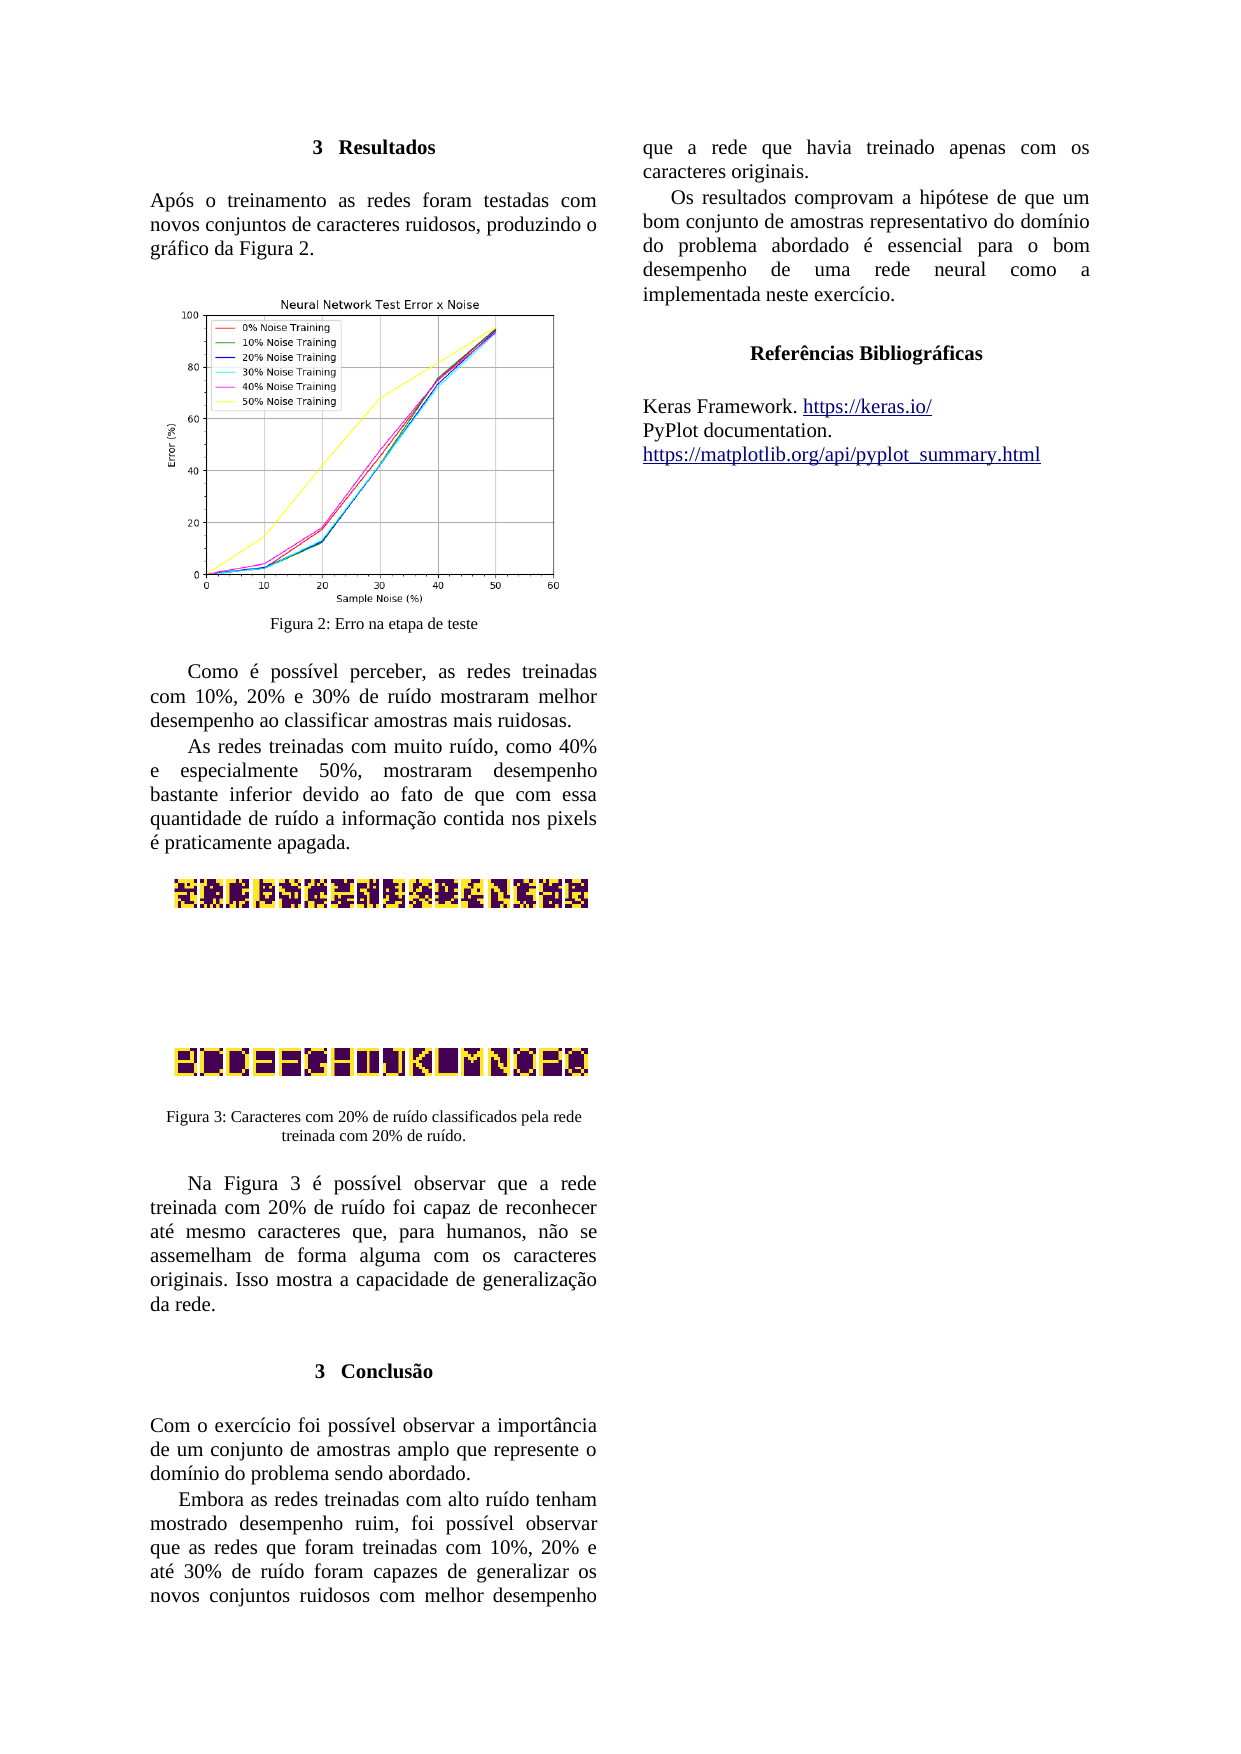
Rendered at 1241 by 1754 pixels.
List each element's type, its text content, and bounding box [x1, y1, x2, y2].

text Os resultados comprovam a hipótese de que um bom conjunto de amostras representativo do domínio do problema abordado é essencial para o bom desempenho de uma rede neural como a implementada neste exercício. [643, 185, 1090, 306]
text que a rede que havia treinado apenas com os caracteres originais. [643, 135, 1090, 183]
text Após o treinamento as redes foram testadas com novos conjuntos de caracteres ruidosos, produzindo o gráfico da Figura 2. [150, 188, 598, 260]
text Figura 2: Erro na etapa de teste [150, 611, 598, 633]
text https://matplotlib.org/api/pyplot_summary.html [643, 442, 1090, 466]
picture [150, 868, 598, 1104]
text Figura 3: Caracteres com 20% de ruído classificados pela rede treinada com 20% de ruído. [150, 1104, 598, 1145]
text Com o exercício foi possível observar a importância de um conjunto de amostras amplo que represente o domínio do problema sendo abordado. [150, 1412, 598, 1485]
text Na Figura 3 é possível observar que a rede treinada com 20% de ruído foi capaz de reconhecer até mesmo caracteres que, para humanos, não se assemelham de forma alguma com os caracteres originais. Isso mostra a capacidade de generalização da rede. [150, 1171, 598, 1316]
text As redes treinadas com muito ruído, como 40% e especialmente 50%, mostraram desempenho bastante inferior devido ao fato de que com essa quantidade de ruído a informação contida nos pixels é praticamente apagada. [150, 734, 598, 854]
text Referências Bibliográficas [643, 341, 1090, 365]
text 3 Resultados [150, 135, 598, 159]
text Keras Framework. https://keras.io/ [643, 394, 1090, 418]
text PyPlot documentation. [643, 418, 1090, 442]
text Como é possível perceber, as redes treinadas com 10%, 20% e 30% de ruído mostraram melhor desempenho ao classificar amostras mais ruidosas. [150, 659, 598, 732]
text 3 Conclusão [150, 1359, 598, 1383]
text Embora as redes treinadas com alto ruído tenham mostrado desempenho ruim, foi possível observar que as redes que foram treinadas com 10%, 20% e até 30% de ruído foram capazes de generalizar os novos conjuntos ruidosos com melhor desempenho [150, 1487, 598, 1607]
picture [150, 275, 598, 611]
